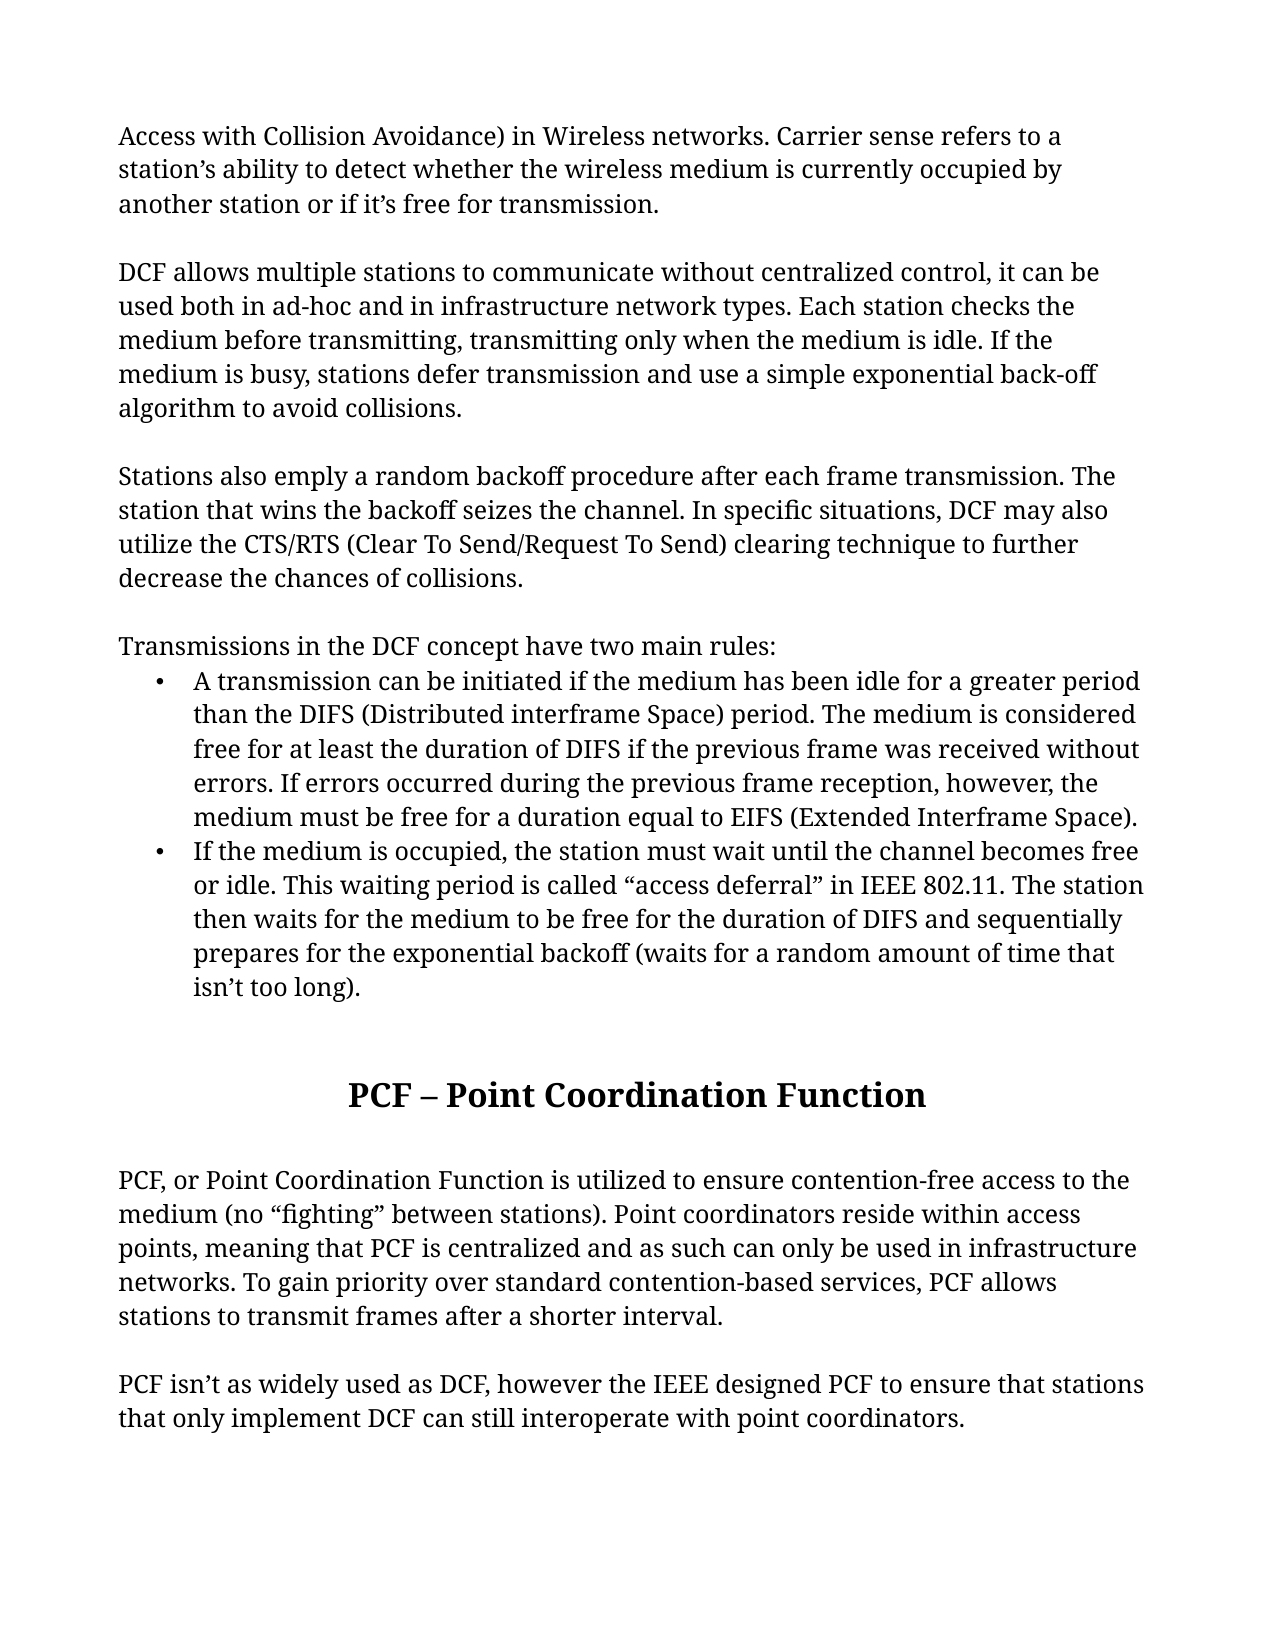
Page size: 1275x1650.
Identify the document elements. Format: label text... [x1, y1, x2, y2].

text Access with Collision Avoidance) in Wireless networks. Carrier sense refers to a station’s ability to detect whether the wireless medium is currently occupied by another station or if it’s free for transmission. [118, 118, 1157, 220]
list If the medium is occupied, the station must wait until the channel becomes free or idle. This waiting period is called “access deferral” in IEEE 802.11. The station then waits for the medium to be free for the duration of DIFS and sequentially prepares for the exponential backoff (waits for a random amount of time that isn’t too long). [156, 833, 1157, 1004]
text PCF, or Point Coordination Function is utilized to ensure contention-free access to the medium (no “fighting” between stations). Point coordinators reside within access points, meaning that PCF is centralized and as such can only be used in infrastructure networks. To gain priority over standard contention-based services, PCF allows stations to transmit frames after a shorter interval. [118, 1163, 1157, 1333]
text DCF allows multiple stations to communicate without centralized control, it can be used both in ad-hoc and in infrastructure network types. Each station checks the medium before transmitting, transmitting only when the medium is idle. If the medium is busy, stations defer transmission and use a simple exponential back-off algorithm to avoid collisions. [118, 254, 1157, 425]
text PCF isn’t as widely used as DCF, however the IEEE designed PCF to ensure that stations that only implement DCF can still interoperate with point coordinators. [118, 1367, 1157, 1435]
list A transmission can be initiated if the medium has been idle for a greater period than the DIFS (Distributed interframe Space) period. The medium is considered free for at least the duration of DIFS if the previous frame was received without errors. If errors occurred during the previous frame reception, however, the medium must be free for a duration equal to EIFS (Extended Interframe Space). [156, 663, 1157, 833]
text Stations also emply a random backoff procedure after each frame transmission. The station that wins the backoff seizes the channel. In specific situations, DCF may also utilize the CTS/RTS (Clear To Send/Request To Send) clearing technique to further decrease the chances of collisions. [118, 459, 1157, 595]
text PCF – Point Coordination Function [118, 1072, 1157, 1117]
text Transmissions in the DCF concept have two main rules: [118, 629, 1157, 663]
